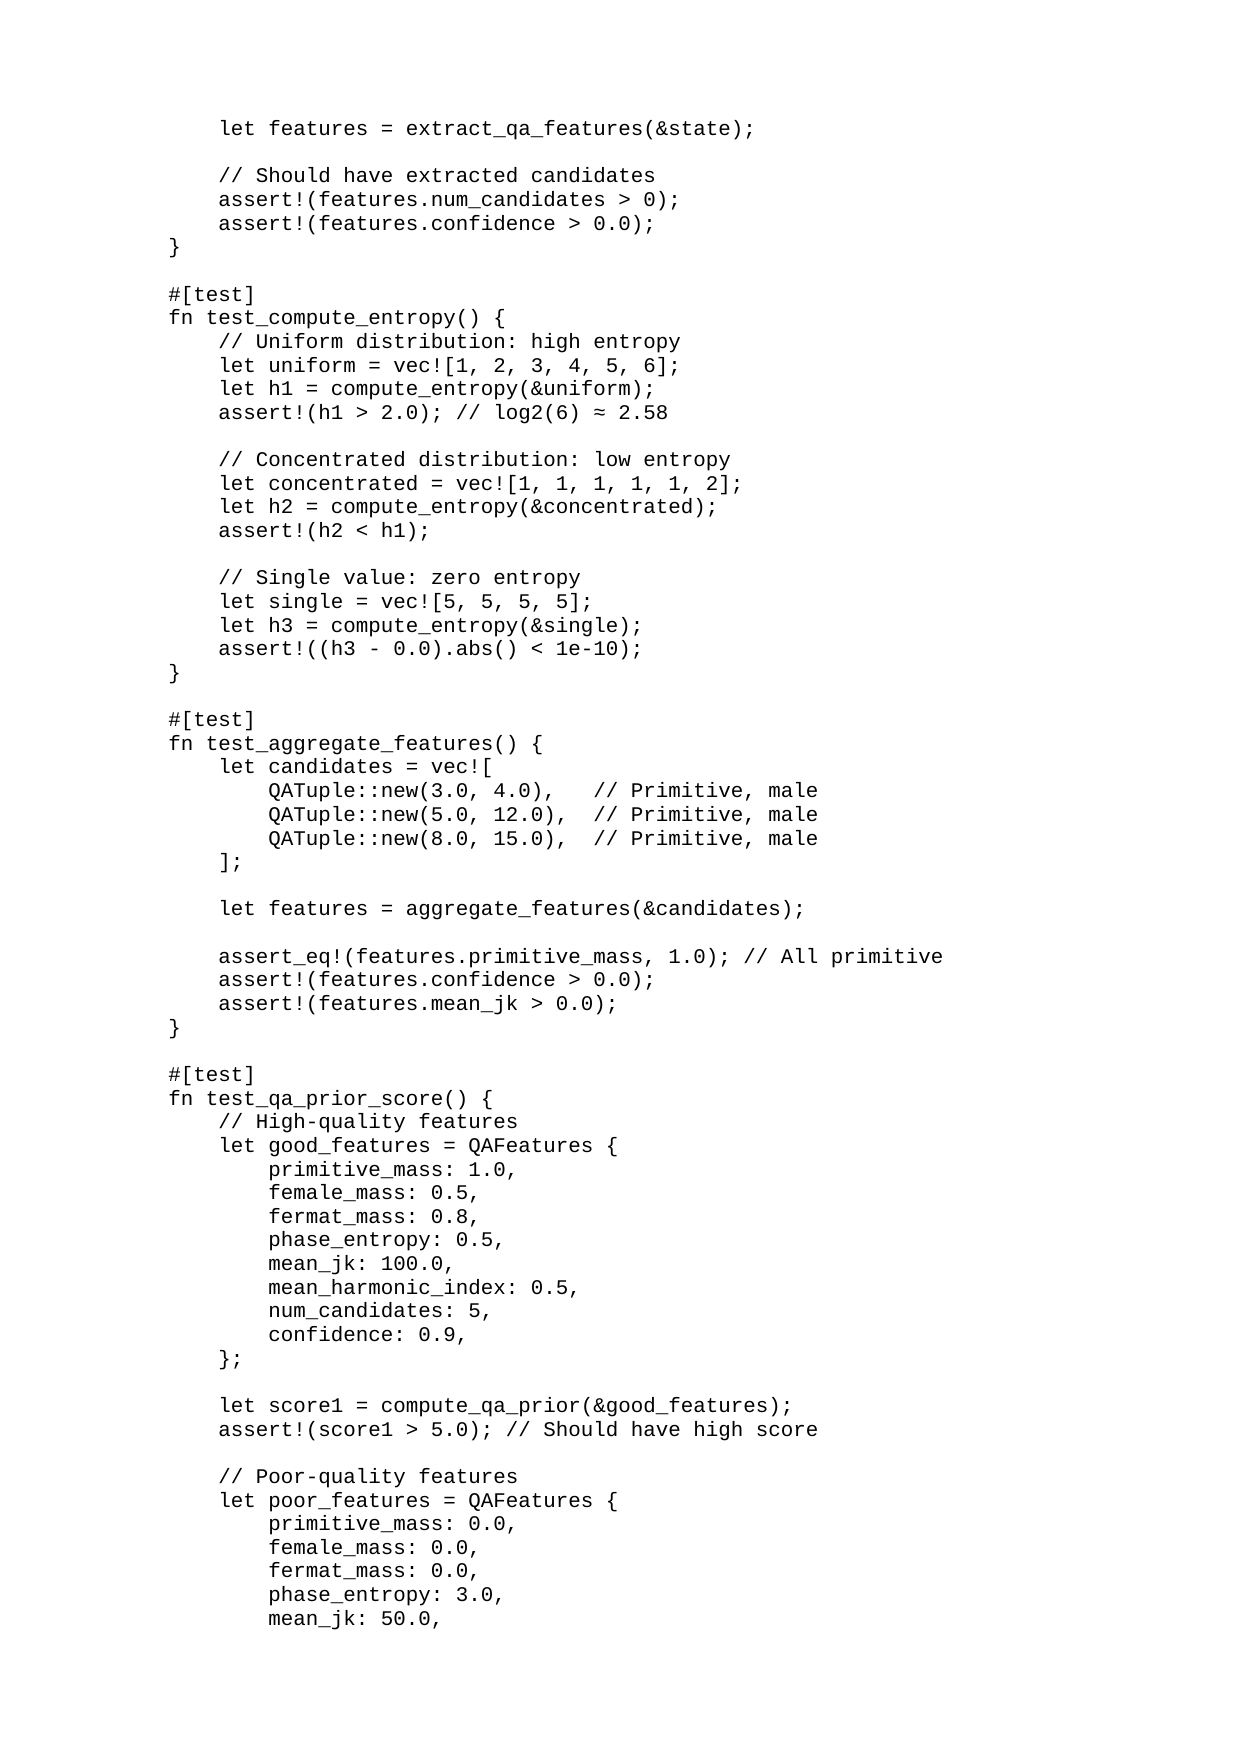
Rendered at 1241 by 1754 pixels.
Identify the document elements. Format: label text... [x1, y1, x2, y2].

text QATuple::new(5.0, 12.0), // Primitive, male [118, 804, 1122, 827]
text // Poor-quality features [118, 1466, 1122, 1489]
text let single = vec![5, 5, 5, 5]; [118, 591, 1122, 615]
text mean_jk: 50.0, [118, 1608, 1122, 1631]
text fn test_qa_prior_score() { [118, 1088, 1122, 1111]
text fermat_mass: 0.8, [118, 1206, 1122, 1229]
text #[test] [118, 284, 1122, 307]
text assert!(features.confidence > 0.0); [118, 213, 1122, 236]
text confidence: 0.9, [118, 1324, 1122, 1348]
text // Single value: zero entropy [118, 567, 1122, 591]
text QATuple::new(3.0, 4.0), // Primitive, male [118, 780, 1122, 804]
text primitive_mass: 0.0, [118, 1513, 1122, 1537]
text num_candidates: 5, [118, 1300, 1122, 1324]
text // High-quality features [118, 1111, 1122, 1135]
text assert!((h3 - 0.0).abs() < 1e-10); [118, 638, 1122, 662]
text assert_eq!(features.primitive_mass, 1.0); // All primitive [118, 946, 1122, 969]
text fn test_compute_entropy() { [118, 307, 1122, 331]
text assert!(features.mean_jk > 0.0); [118, 993, 1122, 1017]
text assert!(h2 < h1); [118, 520, 1122, 544]
text // Should have extracted candidates [118, 165, 1122, 189]
text let score1 = compute_qa_prior(&good_features); [118, 1395, 1122, 1419]
text fn test_aggregate_features() { [118, 733, 1122, 757]
text let features = aggregate_features(&candidates); [118, 898, 1122, 922]
text primitive_mass: 1.0, [118, 1158, 1122, 1182]
text } [118, 662, 1122, 686]
text phase_entropy: 3.0, [118, 1584, 1122, 1608]
text phase_entropy: 0.5, [118, 1229, 1122, 1253]
text assert!(features.confidence > 0.0); [118, 969, 1122, 993]
text let features = extract_qa_features(&state); [118, 118, 1122, 142]
text fermat_mass: 0.0, [118, 1561, 1122, 1584]
text let uniform = vec![1, 2, 3, 4, 5, 6]; [118, 354, 1122, 378]
text female_mass: 0.0, [118, 1537, 1122, 1561]
text // Concentrated distribution: low entropy [118, 449, 1122, 473]
text #[test] [118, 1064, 1122, 1088]
text let candidates = vec![ [118, 757, 1122, 780]
text let h3 = compute_entropy(&single); [118, 615, 1122, 638]
text } [118, 1017, 1122, 1040]
text let h2 = compute_entropy(&concentrated); [118, 496, 1122, 520]
text let good_features = QAFeatures { [118, 1135, 1122, 1158]
text let concentrated = vec![1, 1, 1, 1, 1, 2]; [118, 473, 1122, 496]
text ]; [118, 851, 1122, 875]
text mean_jk: 100.0, [118, 1253, 1122, 1277]
text } [118, 236, 1122, 260]
text }; [118, 1348, 1122, 1371]
text // Uniform distribution: high entropy [118, 331, 1122, 354]
text let h1 = compute_entropy(&uniform); [118, 378, 1122, 402]
text assert!(h1 > 2.0); // log2(6) ≈ 2.58 [118, 402, 1122, 426]
text #[test] [118, 709, 1122, 733]
text female_mass: 0.5, [118, 1182, 1122, 1206]
text QATuple::new(8.0, 15.0), // Primitive, male [118, 827, 1122, 851]
text assert!(score1 > 5.0); // Should have high score [118, 1419, 1122, 1442]
text let poor_features = QAFeatures { [118, 1489, 1122, 1513]
text assert!(features.num_candidates > 0); [118, 189, 1122, 213]
text mean_harmonic_index: 0.5, [118, 1277, 1122, 1300]
